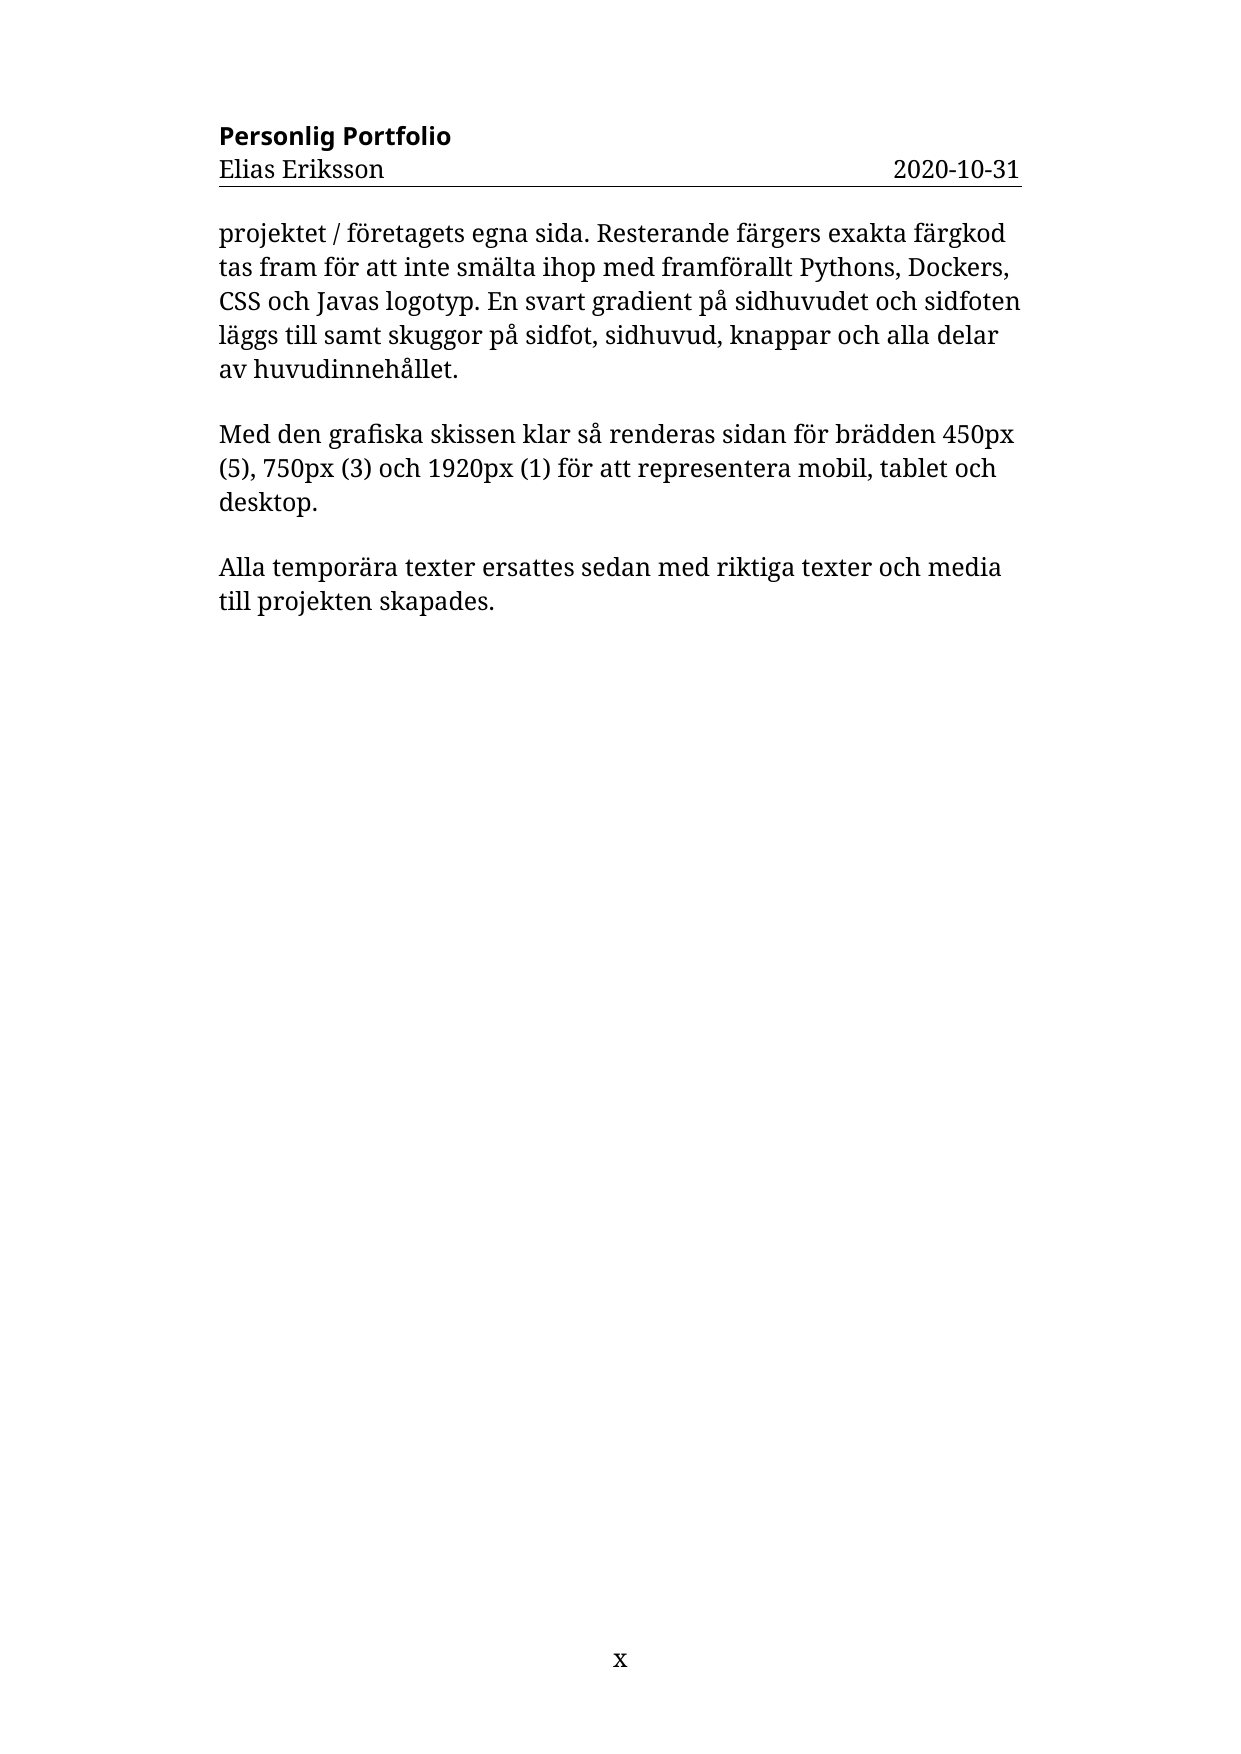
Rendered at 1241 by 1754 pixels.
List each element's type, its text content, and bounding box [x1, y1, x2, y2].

text projektet / företagets egna sida. Resterande färgers exakta färgkod tas fram för att inte smälta ihop med framförallt Pythons, Dockers, CSS och Javas logotyp. En svart gradient på sidhuvudet och sidfoten läggs till samt skuggor på sidfot, sidhuvud, knappar och alla delar av huvudinnehållet. [218, 216, 1022, 386]
text Alla temporära texter ersattes sedan med riktiga texter och media till projekten skapades. [218, 550, 1022, 618]
text Med den grafiska skissen klar så renderas sidan för brädden 450px (5), 750px (3) och 1920px (1) för att representera mobil, tablet och desktop. [218, 417, 1022, 519]
